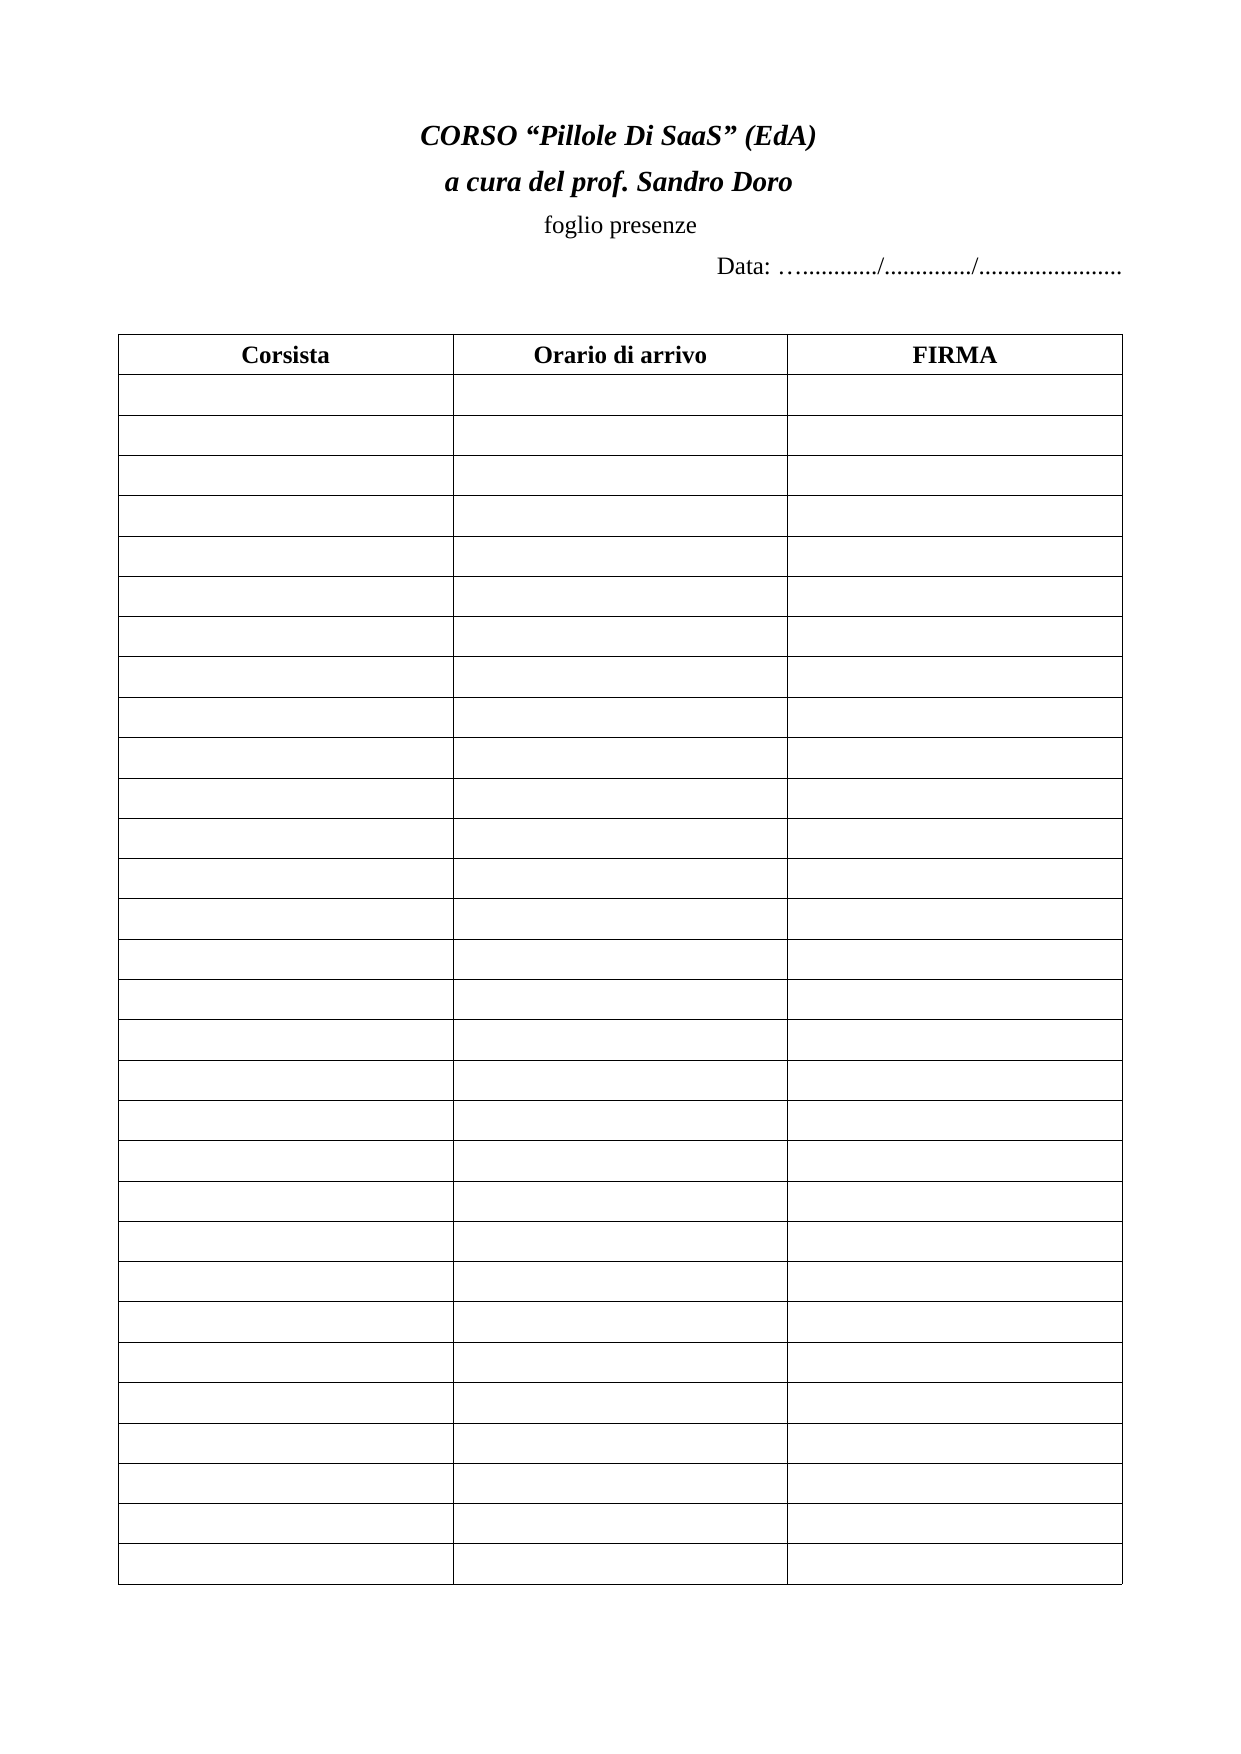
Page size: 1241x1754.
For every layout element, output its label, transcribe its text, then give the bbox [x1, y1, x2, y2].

table_cell [454, 1061, 787, 1100]
table_cell [119, 738, 453, 777]
text Data: …............/............../....................... [118, 251, 1122, 280]
table_cell [454, 1343, 787, 1382]
table_cell [454, 496, 787, 536]
table_cell [119, 1343, 453, 1382]
table_cell [788, 738, 1122, 777]
table_cell [788, 577, 1122, 616]
table_cell [788, 698, 1122, 737]
table_cell [119, 537, 453, 576]
table_cell [454, 859, 787, 898]
table_cell [788, 1182, 1122, 1221]
table_cell [788, 1141, 1122, 1181]
table_cell [119, 657, 453, 697]
table_cell [119, 1061, 453, 1100]
table_cell [454, 1464, 787, 1503]
table_cell [119, 1262, 453, 1301]
table_cell [788, 1262, 1122, 1301]
table_cell [454, 980, 787, 1019]
table_cell [119, 698, 453, 737]
table_cell [788, 456, 1122, 495]
table_cell [454, 1262, 787, 1301]
table_cell [454, 1544, 787, 1584]
table_cell [119, 1544, 453, 1584]
table_cell [119, 1222, 453, 1261]
table_cell [119, 416, 453, 455]
table_cell [454, 456, 787, 495]
table_cell [788, 940, 1122, 979]
table_cell [788, 1061, 1122, 1100]
table_cell [454, 416, 787, 455]
table_cell [788, 1343, 1122, 1382]
table_cell [788, 496, 1122, 536]
table_cell [119, 1424, 453, 1463]
table_cell [454, 1302, 787, 1342]
table_cell [788, 1101, 1122, 1140]
table_cell [788, 1302, 1122, 1342]
table_cell [119, 1464, 453, 1503]
table_cell [454, 779, 787, 818]
table_cell [788, 1464, 1122, 1503]
table_cell [788, 779, 1122, 818]
table_cell [119, 617, 453, 656]
table_cell [454, 617, 787, 656]
table_cell [788, 1424, 1122, 1463]
table_cell [119, 1504, 453, 1543]
table_cell [119, 1141, 453, 1181]
table_cell [454, 1424, 787, 1463]
table_cell [454, 1020, 787, 1059]
table_cell [788, 1383, 1122, 1422]
table_cell [788, 819, 1122, 858]
table_cell [454, 1141, 787, 1181]
table_cell [454, 1383, 787, 1422]
table_cell [119, 1182, 453, 1221]
table_cell [454, 940, 787, 979]
table_cell [454, 738, 787, 777]
table_cell [119, 1101, 453, 1140]
table_header FIRMA [788, 335, 1122, 374]
table_cell [119, 859, 453, 898]
text foglio presenze [118, 210, 1122, 239]
table_header Orario di arrivo [454, 335, 787, 374]
table_cell [788, 537, 1122, 576]
table_cell [119, 779, 453, 818]
table_cell [454, 1182, 787, 1221]
table_cell [119, 496, 453, 536]
table_cell [788, 899, 1122, 939]
text a cura del prof. Sandro Doro [118, 164, 1122, 198]
table_cell [788, 375, 1122, 414]
table_cell [454, 1222, 787, 1261]
table_cell [119, 456, 453, 495]
table_cell [119, 980, 453, 1019]
table_cell [454, 657, 787, 697]
table_cell [788, 1020, 1122, 1059]
table_cell [119, 375, 453, 414]
table_cell [119, 1383, 453, 1422]
table_cell [454, 1504, 787, 1543]
text CORSO “Pillole Di SaaS” (EdA) [118, 118, 1122, 152]
table_cell [119, 1302, 453, 1342]
table_cell [119, 899, 453, 939]
table_cell [788, 980, 1122, 1019]
table_cell [454, 1101, 787, 1140]
table_cell [788, 859, 1122, 898]
table_cell [454, 537, 787, 576]
table_cell [119, 940, 453, 979]
table_cell [119, 819, 453, 858]
table_cell [454, 698, 787, 737]
table_cell [454, 819, 787, 858]
table_cell [454, 375, 787, 414]
table_cell [788, 657, 1122, 697]
table_cell [788, 617, 1122, 656]
table_cell [788, 416, 1122, 455]
table_cell [119, 1020, 453, 1059]
table_cell [454, 577, 787, 616]
table_cell [788, 1222, 1122, 1261]
table_cell [454, 899, 787, 939]
table_cell [119, 577, 453, 616]
table_header Corsista [119, 335, 453, 374]
table_cell [788, 1544, 1122, 1584]
table_cell [788, 1504, 1122, 1543]
